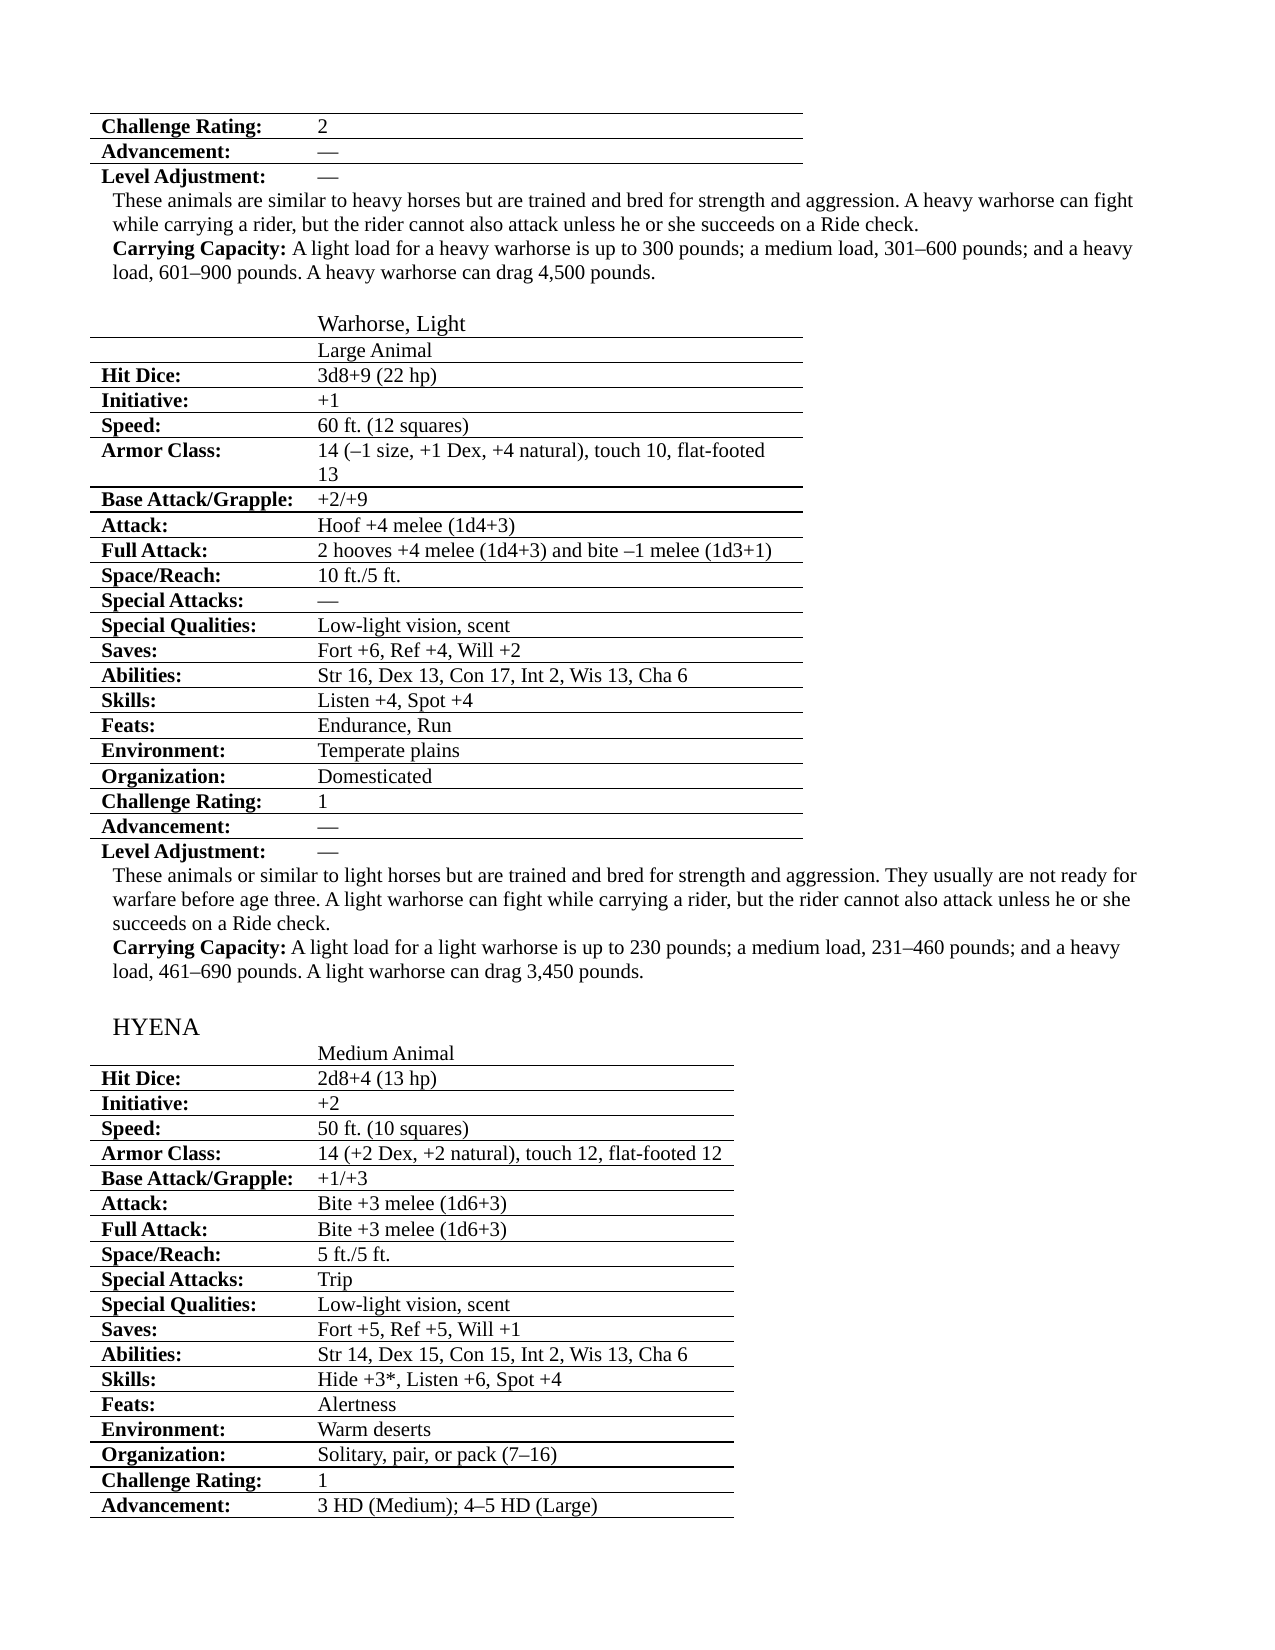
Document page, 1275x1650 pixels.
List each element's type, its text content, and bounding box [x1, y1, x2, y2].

table_cell Abilities: [90, 663, 306, 687]
table_cell Hit Dice: [90, 363, 306, 387]
table_cell Warm deserts [306, 1417, 734, 1441]
table_cell Fort +6, Ref +4, Will +2 [306, 638, 802, 662]
table_cell Attack: [90, 1191, 306, 1215]
table_cell 3d8+9 (22 hp) [306, 363, 802, 387]
text Carrying Capacity: A light load for a heavy warhorse is up to 300 pounds; a medium load, 301–600 pounds; and a heavy load, 601–900 pounds. A heavy warhorse can drag 4,500 pounds. [112, 236, 1162, 284]
table_cell 50 ft. (10 squares) [306, 1116, 734, 1140]
table_cell Armor Class: [90, 1141, 306, 1165]
table_cell +2 [306, 1091, 734, 1115]
table_cell Environment: [90, 739, 306, 762]
table_cell 60 ft. (12 squares) [306, 413, 802, 437]
table_header [90, 310, 306, 337]
table_cell Trip [306, 1267, 734, 1291]
table_cell 2 hooves +4 melee (1d4+3) and bite –1 melee (1d3+1) [306, 538, 802, 562]
table_cell Environment: [90, 1417, 306, 1441]
table_cell Feats: [90, 713, 306, 737]
table_cell Attack: [90, 513, 306, 537]
table_cell Challenge Rating: [90, 789, 306, 813]
table_cell Challenge Rating: [90, 1468, 306, 1492]
table_cell Bite +3 melee (1d6+3) [306, 1216, 734, 1241]
table_cell 5 ft./5 ft. [306, 1242, 734, 1266]
table_cell 14 (–1 size, +1 Dex, +4 natural), touch 10, flat-footed 13 [306, 438, 802, 486]
table_cell Special Attacks: [90, 1267, 306, 1291]
table_cell Special Qualities: [90, 1292, 306, 1316]
table_header Medium Animal [306, 1041, 734, 1065]
table_cell — [306, 839, 802, 863]
table_cell Hide +3*, Listen +6, Spot +4 [306, 1367, 734, 1391]
table_cell Solitary, pair, or pack (7–16) [306, 1443, 734, 1466]
table_cell 1 [306, 1468, 734, 1492]
table_cell Skills: [90, 688, 306, 712]
table_cell Initiative: [90, 1091, 306, 1115]
table_cell Domesticated [306, 764, 802, 788]
text These animals are similar to heavy horses but are trained and bred for strength and aggression. A heavy warhorse can fight while carrying a rider, but the rider cannot also attack unless he or she succeeds on a Ride check. [112, 188, 1162, 236]
table_cell Full Attack: [90, 538, 306, 562]
text These animals or similar to light horses but are trained and bred for strength and aggression. They usually are not ready for warfare before age three. A light warhorse can fight while carrying a rider, but the rider cannot also attack unless he or she succeeds on a Ride check. [112, 863, 1162, 935]
table_cell Hit Dice: [90, 1066, 306, 1090]
table_cell Initiative: [90, 388, 306, 412]
table_cell Bite +3 melee (1d6+3) [306, 1191, 734, 1215]
table_cell — [306, 814, 802, 838]
table_cell Skills: [90, 1367, 306, 1391]
table_cell Feats: [90, 1392, 306, 1416]
table_cell Advancement: [90, 814, 306, 838]
text HYENA [112, 1012, 1162, 1041]
table_cell Space/Reach: [90, 563, 306, 587]
table_cell +1/+3 [306, 1166, 734, 1190]
table_header Warhorse, Light [306, 310, 802, 337]
table_cell Level Adjustment: [90, 164, 306, 188]
table_cell 2d8+4 (13 hp) [306, 1066, 734, 1090]
table_cell Special Qualities: [90, 613, 306, 637]
table_cell Level Adjustment: [90, 839, 306, 863]
table_cell Saves: [90, 638, 306, 662]
table_cell 10 ft./5 ft. [306, 563, 802, 587]
table_cell — [306, 139, 802, 163]
table_cell Advancement: [90, 1493, 306, 1517]
table_cell Temperate plains [306, 739, 802, 762]
table_cell Organization: [90, 1443, 306, 1466]
table_cell [90, 338, 306, 362]
table_cell Hoof +4 melee (1d4+3) [306, 513, 802, 537]
table_cell 1 [306, 789, 802, 813]
table_cell Base Attack/Grapple: [90, 1166, 306, 1190]
table_cell Full Attack: [90, 1216, 306, 1241]
table_cell Saves: [90, 1317, 306, 1341]
table_cell — [306, 164, 802, 188]
table_cell Low-light vision, scent [306, 613, 802, 637]
table_cell +1 [306, 388, 802, 412]
table_cell Advancement: [90, 139, 306, 163]
table_cell +2/+9 [306, 488, 802, 511]
table_cell Low-light vision, scent [306, 1292, 734, 1316]
table_header [90, 1041, 306, 1065]
table_cell Speed: [90, 413, 306, 437]
table_cell Str 14, Dex 15, Con 15, Int 2, Wis 13, Cha 6 [306, 1342, 734, 1366]
text Carrying Capacity: A light load for a light warhorse is up to 230 pounds; a medium load, 231–460 pounds; and a heavy load, 461–690 pounds. A light warhorse can drag 3,450 pounds. [112, 935, 1162, 983]
table_cell Abilities: [90, 1342, 306, 1366]
table_cell Endurance, Run [306, 713, 802, 737]
table_cell Large Animal [306, 338, 802, 362]
table_cell 3 HD (Medium); 4–5 HD (Large) [306, 1493, 734, 1517]
table_cell Speed: [90, 1116, 306, 1140]
table_cell Organization: [90, 764, 306, 788]
table_cell Alertness [306, 1392, 734, 1416]
table_cell Base Attack/Grapple: [90, 488, 306, 511]
table_cell — [306, 588, 802, 612]
table_cell Str 16, Dex 13, Con 17, Int 2, Wis 13, Cha 6 [306, 663, 802, 687]
table_cell Fort +5, Ref +5, Will +1 [306, 1317, 734, 1341]
table_cell 2 [306, 114, 802, 138]
table_cell Armor Class: [90, 438, 306, 486]
table_cell Space/Reach: [90, 1242, 306, 1266]
table_cell Challenge Rating: [90, 114, 306, 138]
table_cell 14 (+2 Dex, +2 natural), touch 12, flat-footed 12 [306, 1141, 734, 1165]
table_cell Listen +4, Spot +4 [306, 688, 802, 712]
table_cell Special Attacks: [90, 588, 306, 612]
